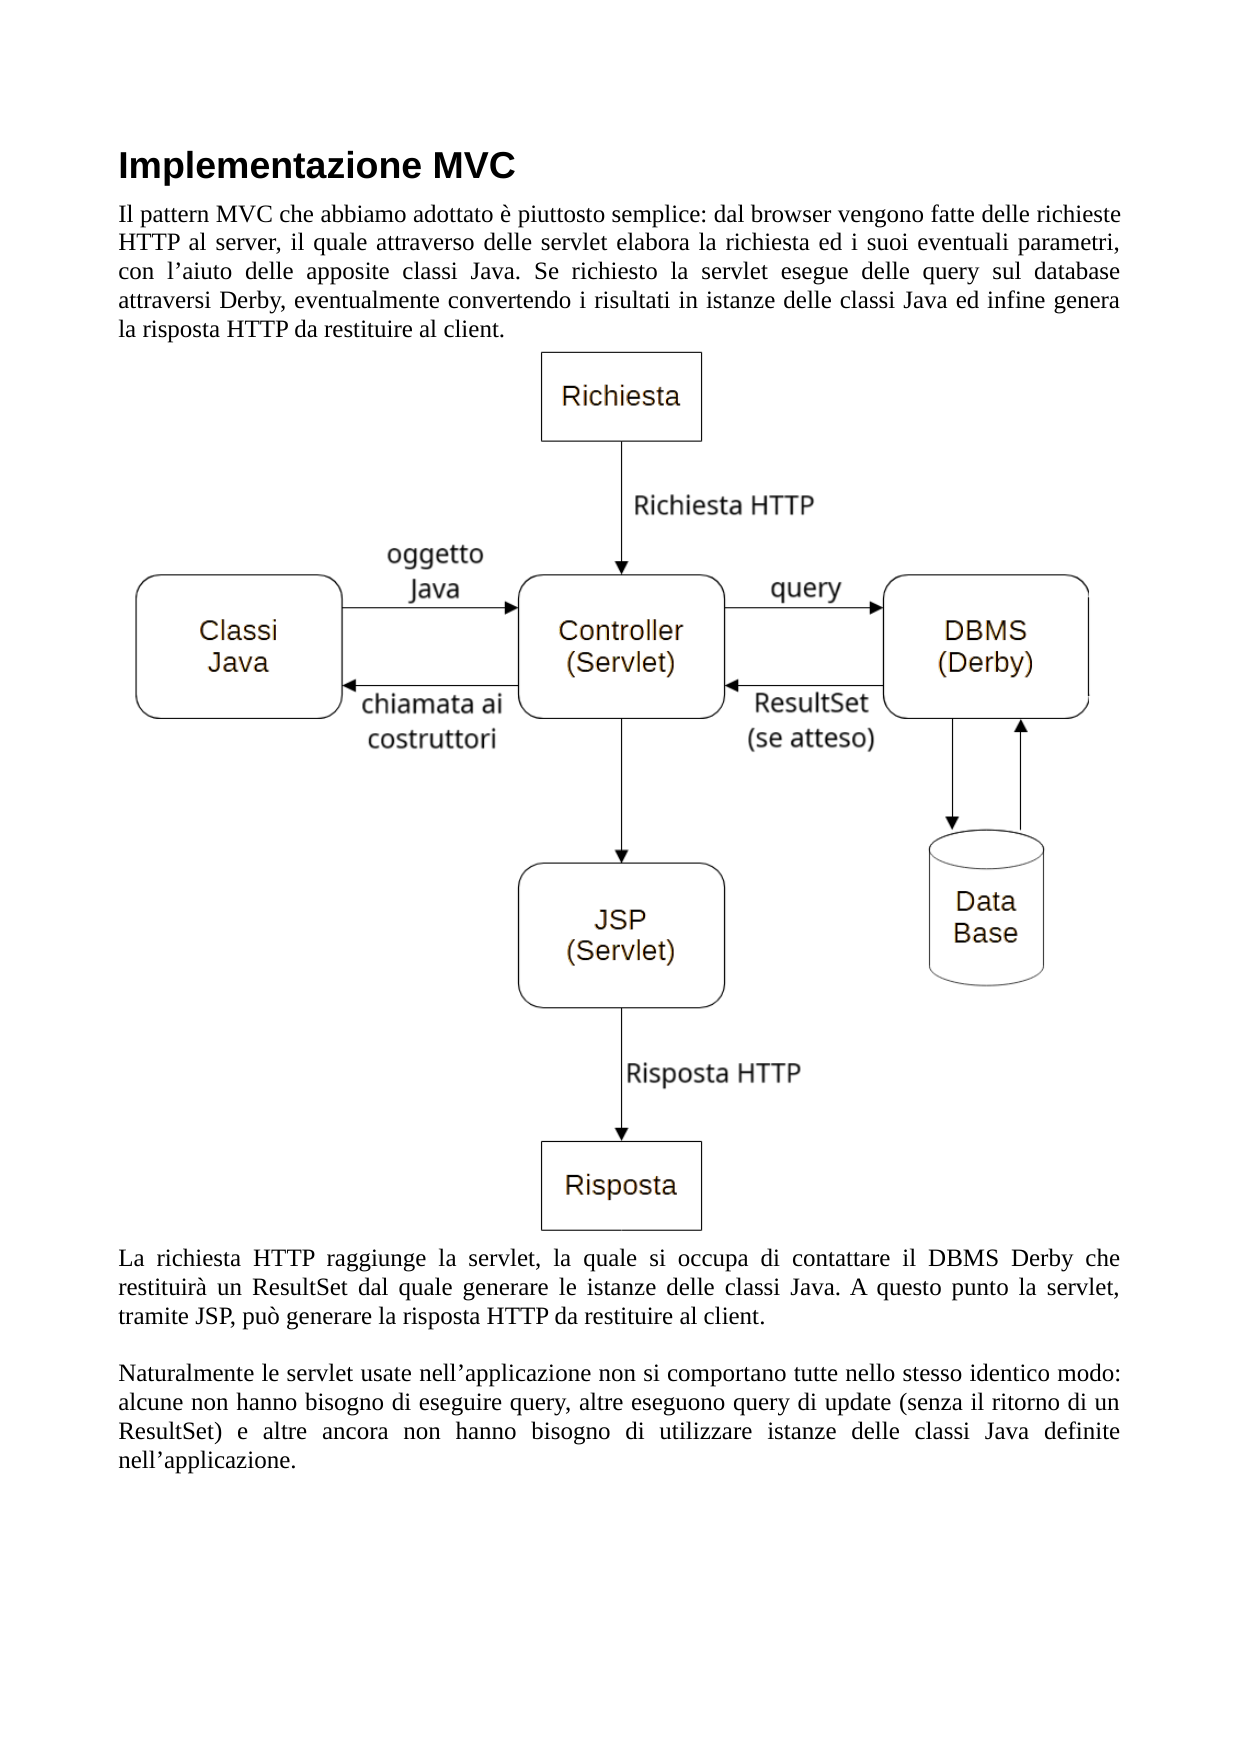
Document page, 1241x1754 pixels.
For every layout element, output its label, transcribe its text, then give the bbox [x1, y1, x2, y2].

subtitle Implementazione MVC [118, 143, 1122, 186]
picture [118, 342, 1123, 1244]
text Naturalmente le servlet usate nell’applicazione non si comportano tutte nello stesso identico modo: alcune non hanno bisogno di eseguire query, altre eseguono query di update (senza il ritorno di un ResultSet) e altre ancora non hanno bisogno di utilizzare istanze delle classi Java definite nell’applicazione. [118, 1358, 1122, 1473]
text La richiesta HTTP raggiunge la servlet, la quale si occupa di contattare il DBMS Derby che restituirà un ResultSet dal quale generare le istanze delle classi Java. A questo punto la servlet, tramite JSP, può generare la risposta HTTP da restituire al client. [118, 1244, 1122, 1330]
text Il pattern MVC che abbiamo adottato è piuttosto semplice: dal browser vengono fatte delle richieste HTTP al server, il quale attraverso delle servlet elabora la richiesta ed i suoi eventuali parametri, con l’aiuto delle apposite classi Java. Se richiesto la servlet esegue delle query sul database attraversi Derby, eventualmente convertendo i risultati in istanze delle classi Java ed infine genera la risposta HTTP da restituire al client. [118, 199, 1122, 342]
